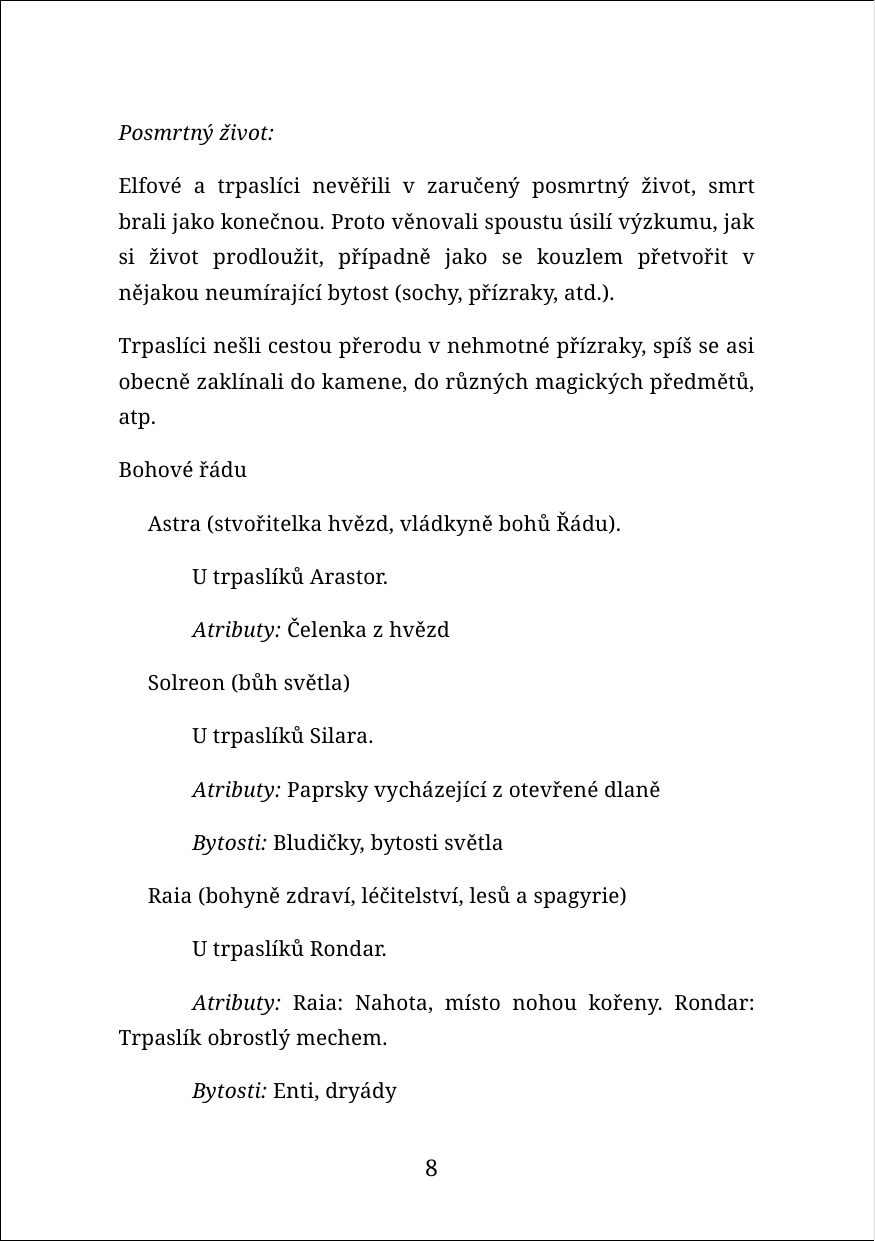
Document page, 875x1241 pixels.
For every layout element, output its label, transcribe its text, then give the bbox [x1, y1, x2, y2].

text Trpaslíci nešli cestou přerodu v nehmotné přízraky, spíš se asi obecně zaklínali do kamene, do různých magických předmětů, atp. [118, 331, 756, 431]
text U trpaslíků Silara. [118, 722, 756, 750]
text Astra (stvořitelka hvězd, vládkyně bohů Řádu). [118, 509, 756, 537]
text U trpaslíků Rondar. [118, 934, 756, 963]
text Atributy: Raia: Nahota, místo nohou kořeny. Rondar: Trpaslík obrostlý mechem. [118, 988, 756, 1052]
text Bytosti: Enti, dryády [118, 1077, 756, 1105]
text Posmrtný život: [118, 118, 756, 147]
text Bytosti: Bludičky, bytosti světla [118, 828, 756, 857]
text Solreon (bůh světla) [118, 668, 756, 697]
text Bohové řádu [118, 456, 756, 484]
text Atributy: Paprsky vycházející z otevřené dlaně [118, 775, 756, 803]
text U trpaslíků Arastor. [118, 562, 756, 590]
text Elfové a trpaslíci nevěřili v zaručený posmrtný život, smrt brali jako konečnou. Proto věnovali spoustu úsilí výzkumu, jak si život prodloužit, případně jako se kouzlem přetvořit v nějakou neumírající bytost (sochy, přízraky, atd.). [118, 171, 756, 306]
text Raia (bohyně zdraví, léčitelství, lesů a spagyrie) [118, 881, 756, 910]
text Atributy: Čelenka z hvězd [118, 615, 756, 644]
